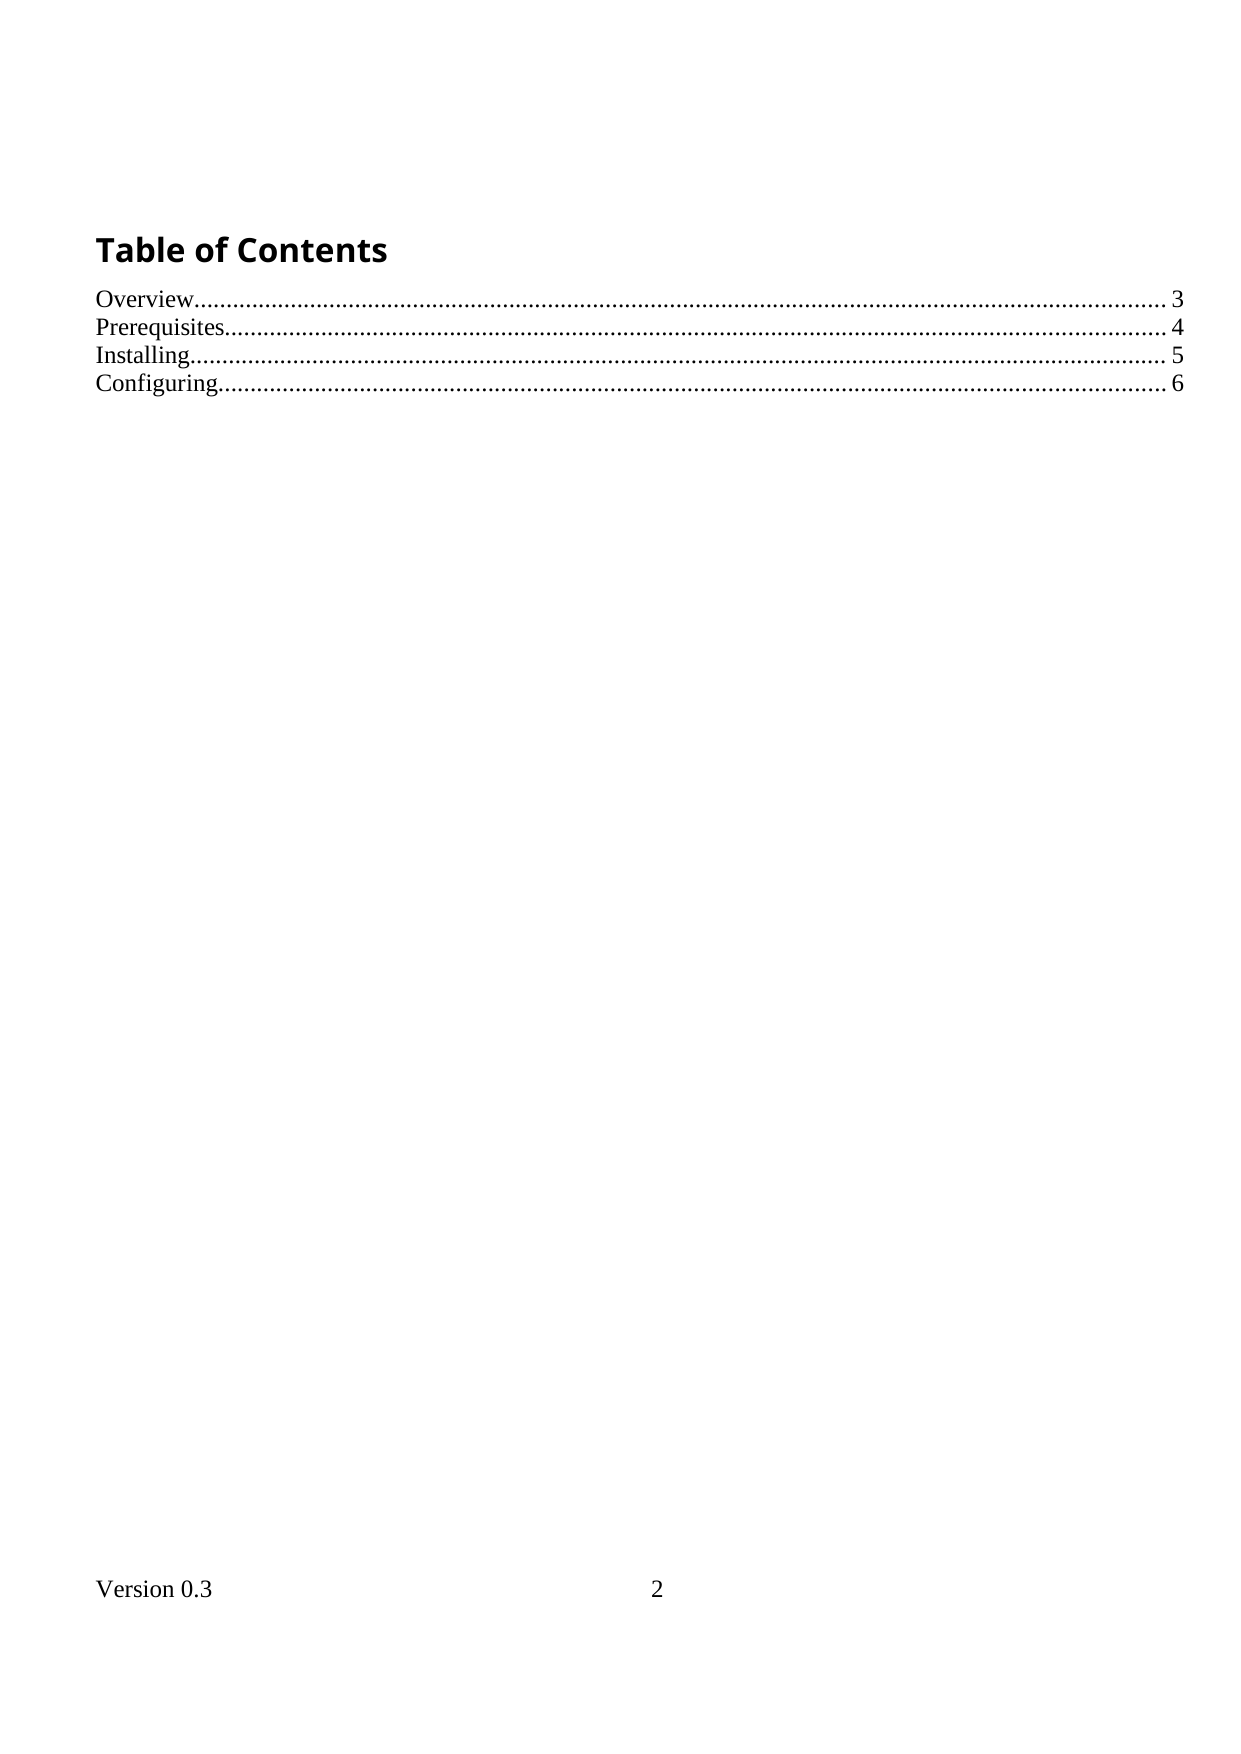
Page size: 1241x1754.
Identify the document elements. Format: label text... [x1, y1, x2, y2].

text Configuring 6 [95, 369, 1184, 397]
subtitle Table of Contents [95, 226, 1184, 272]
text Prerequisites 4 [95, 313, 1184, 341]
text Installing 5 [95, 341, 1184, 369]
text Overview 3 [95, 284, 1184, 313]
